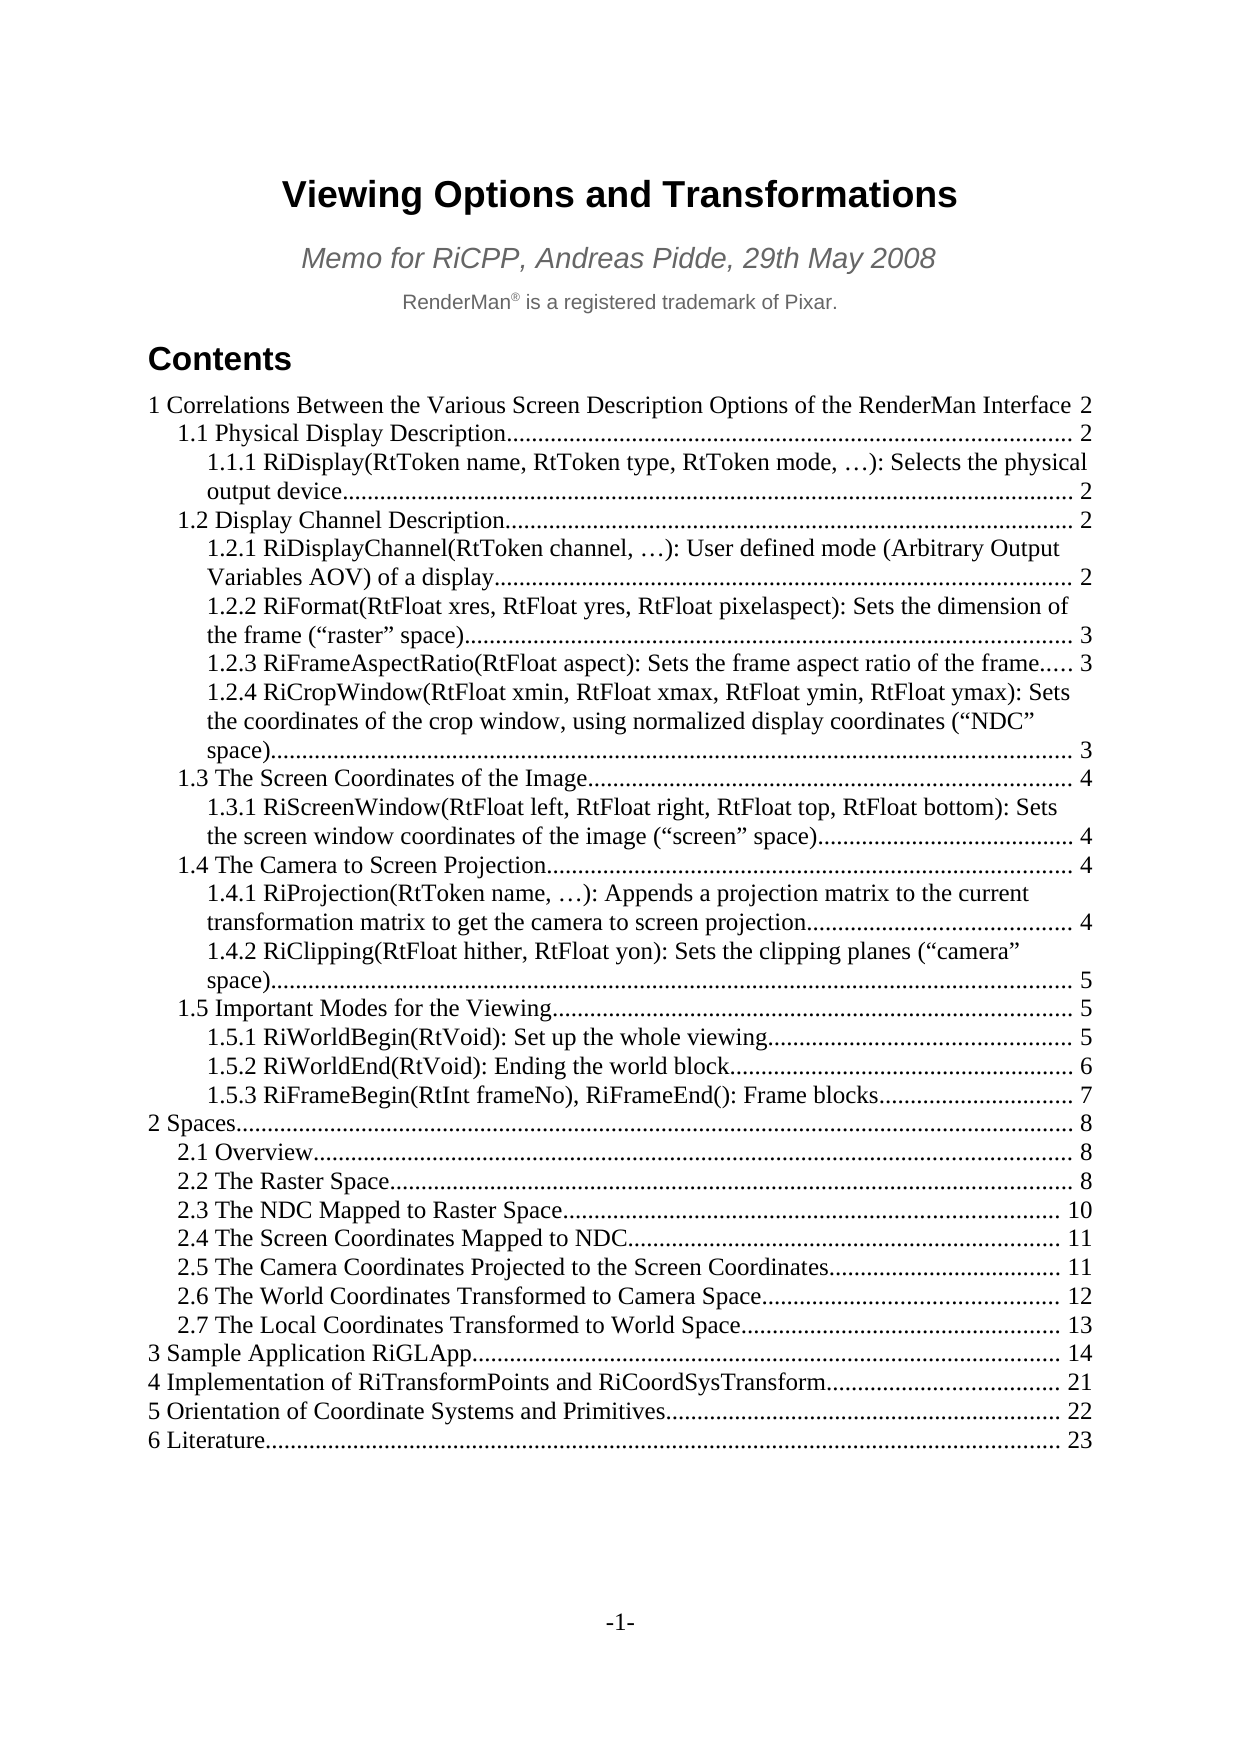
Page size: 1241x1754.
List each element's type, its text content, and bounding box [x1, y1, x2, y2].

text 1.5.2 RiWorldEnd(RtVoid): Ending the world block 6 [207, 1051, 1092, 1080]
text 1.5 Important Modes for the Viewing 5 [177, 993, 1092, 1022]
subtitle Memo for RiCPP, Andreas Pidde, 29th May 2008 [148, 241, 1092, 274]
text 1.2.2 RiFormat(RtFloat xres, RtFloat yres, RtFloat pixelaspect): Sets the dimension of the frame (“raster” space). 3 [207, 591, 1092, 648]
text 1.2 Display Channel Description 2 [177, 505, 1092, 533]
text 2.7 The Local Coordinates Transformed to World Space 13 [177, 1310, 1092, 1338]
text 1.3.1 RiScreenWindow(RtFloat left, RtFloat right, RtFloat top, RtFloat bottom): Sets the screen window coordinates of the image (“screen” space) 4 [207, 792, 1092, 850]
text 1.4.1 RiProjection(RtToken name, …): Appends a projection matrix to the current transformation matrix to get the camera to screen projection. 4 [207, 878, 1092, 936]
text 4 Implementation of RiTransformPoints and RiCoordSysTransform 21 [148, 1367, 1092, 1396]
text 1.1 Physical Display Description 2 [177, 418, 1092, 447]
text 1.2.4 RiCropWindow(RtFloat xmin, RtFloat xmax, RtFloat ymin, RtFloat ymax): Sets the coordinates of the crop window, using normalized display coordinates (“NDC” space) 3 [207, 677, 1092, 763]
text 2 Spaces 8 [148, 1108, 1092, 1137]
text 5 Orientation of Coordinate Systems and Primitives 22 [148, 1396, 1092, 1425]
text 2.1 Overview 8 [177, 1137, 1092, 1166]
text 1.3 The Screen Coordinates of the Image 4 [177, 763, 1092, 792]
text 2.2 The Raster Space 8 [177, 1166, 1092, 1195]
text 6 Literature 23 [148, 1425, 1092, 1453]
text 1.2.3 RiFrameAspectRatio(RtFloat aspect): Sets the frame aspect ratio of the frame. 3 [207, 648, 1092, 677]
text 1.2.1 RiDisplayChannel(RtToken channel, …): User defined mode (Arbitrary Output Variables AOV) of a display. 2 [207, 533, 1092, 591]
text 2.6 The World Coordinates Transformed to Camera Space 12 [177, 1281, 1092, 1310]
text RenderMan® is a registered trademark of Pixar. [148, 287, 1092, 314]
text 1 Correlations Between the Various Screen Description Options of the RenderMan Interface 2 [148, 390, 1092, 418]
text 2.5 The Camera Coordinates Projected to the Screen Coordinates 11 [177, 1252, 1092, 1281]
text 1.4 The Camera to Screen Projection 4 [177, 850, 1092, 878]
title Viewing Options and Transformations [148, 173, 1092, 216]
subtitle Contents [148, 339, 1092, 377]
text 2.3 The NDC Mapped to Raster Space 10 [177, 1195, 1092, 1223]
text 1.5.1 RiWorldBegin(RtVoid): Set up the whole viewing 5 [207, 1022, 1092, 1051]
text 2.4 The Screen Coordinates Mapped to NDC 11 [177, 1223, 1092, 1252]
text 1.4.2 RiClipping(RtFloat hither, RtFloat yon): Sets the clipping planes (“camera” space). 5 [207, 936, 1092, 993]
text 1.5.3 RiFrameBegin(RtInt frameNo), RiFrameEnd(): Frame blocks 7 [207, 1080, 1092, 1108]
text 3 Sample Application RiGLApp 14 [148, 1338, 1092, 1367]
text 1.1.1 RiDisplay(RtToken name, RtToken type, RtToken mode, …): Selects the physical output device. 2 [207, 447, 1092, 505]
